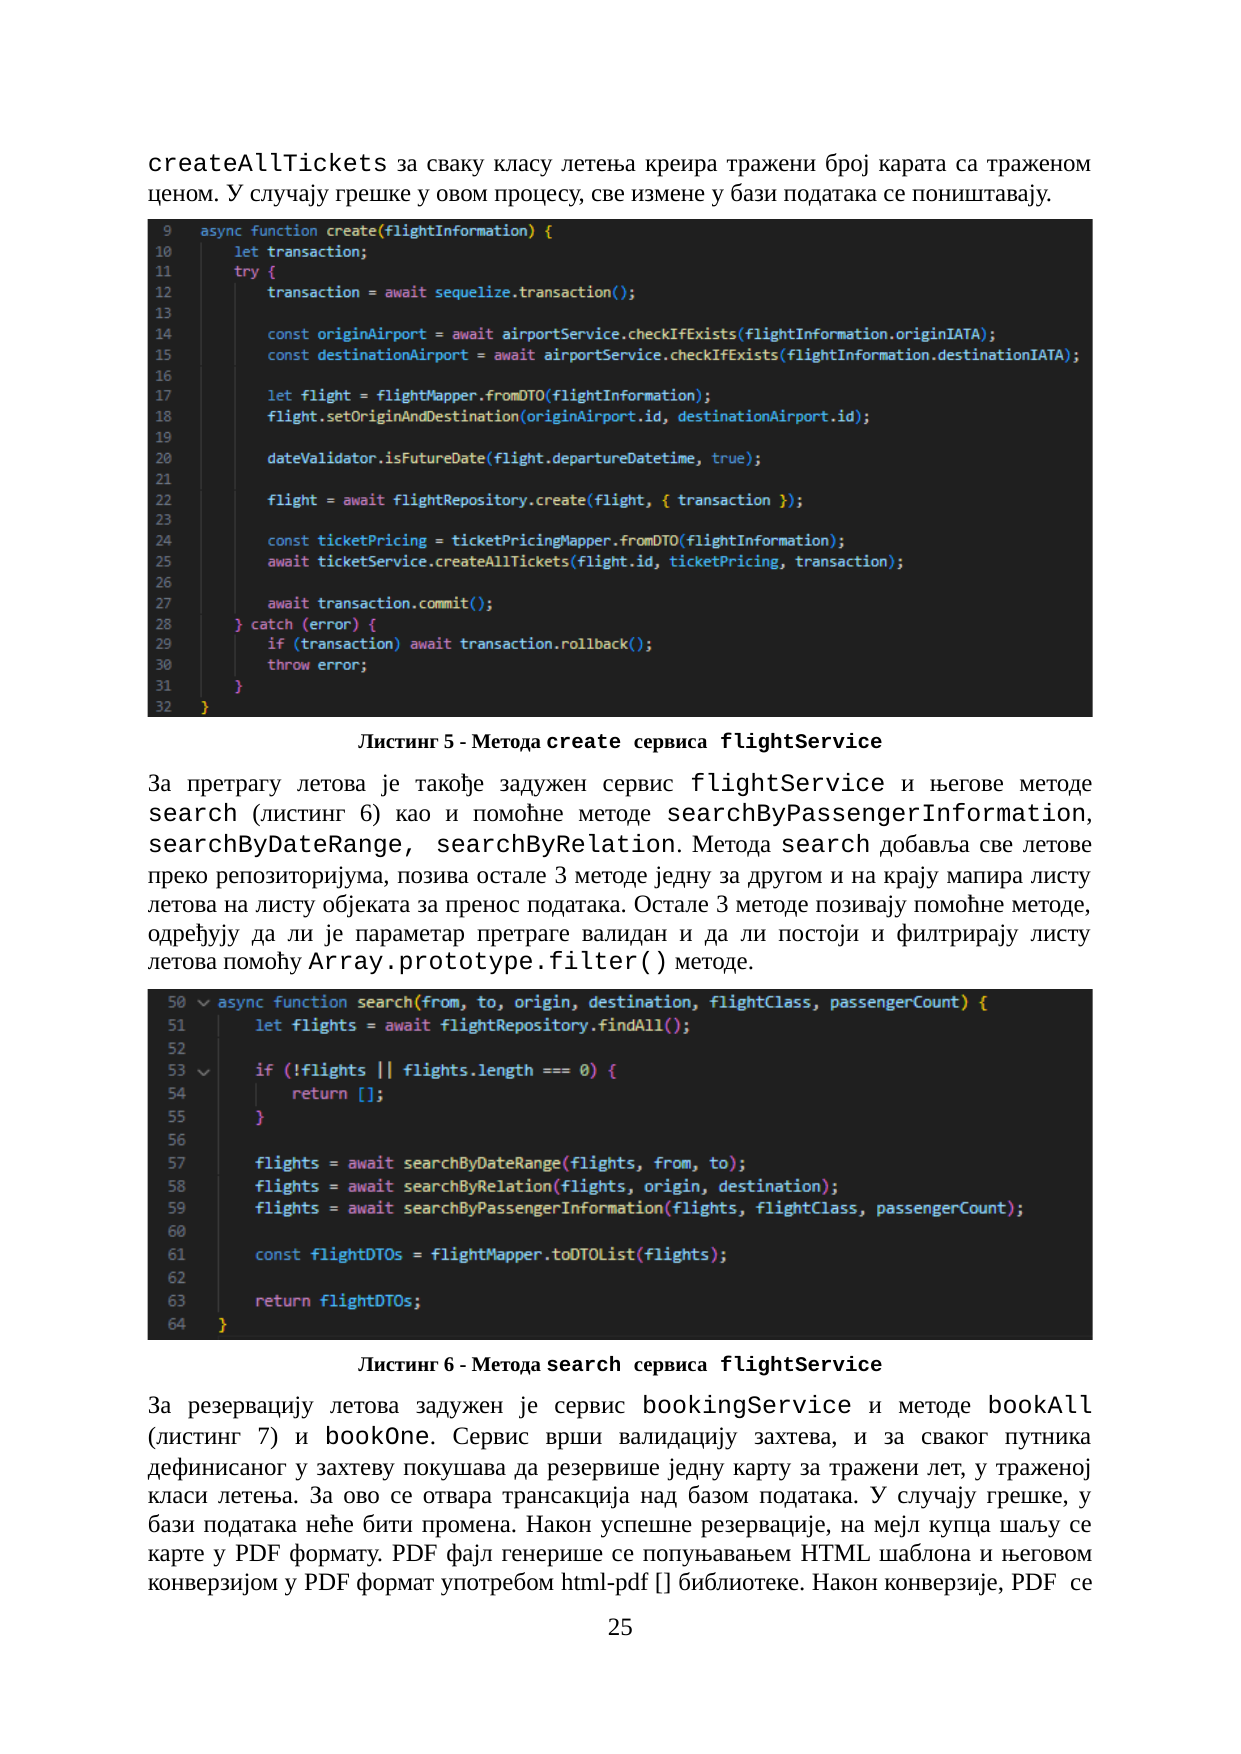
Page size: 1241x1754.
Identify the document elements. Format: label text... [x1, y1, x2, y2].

text Листинг 6 - Метода search сервиса flightService [148, 1352, 1092, 1377]
text Листинг 5 - Метода create сервиса flightService [148, 729, 1092, 755]
picture [147, 219, 1093, 717]
text За претрагу летова је такође задужен сервис flightService и његове методе search (листинг 6) као и помоћне методе searchByPassengerInformation, searchByDateRange, searchByRelation. Метода search добавља све летове преко репозиторијума, позива остале 3 методе једну за другом и на крају мапира листу летова на листу објеката за пренос података. Остале 3 методе позивају помоћне методе, одређују да ли је параметар претраге валидан и да ли постоји и филтрирају листу летова помоћу Array.prototype.filter() методе. [148, 768, 1092, 977]
text За резервацију летова задужен је сервис bookingService и методе bookAll (листинг 7) и bookOne. Сервис врши валидацију захтева, и за сваког путника дефинисаног у захтеву покушава да резервише једну карту за тражени лет, у траженој класи летења. За ово се отвара трансакција над базом података. У случају грешке, у бази података неће бити промена. Након успешне резервације, на мејл купца шаљу се карте у PDF формату. PDF фајл генерише се попуњавањем HTML шаблона и његовом конверзијом у PDF формат употребом html-pdf [] библиотеке. Након конверзије, PDF се [148, 1390, 1092, 1595]
text createAllTickets за сваку класу летења креира тражени број карата са траженом ценом. У случају грешке у овом процесу, све измене у бази података се поништавају. [148, 148, 1092, 207]
picture [147, 989, 1093, 1340]
